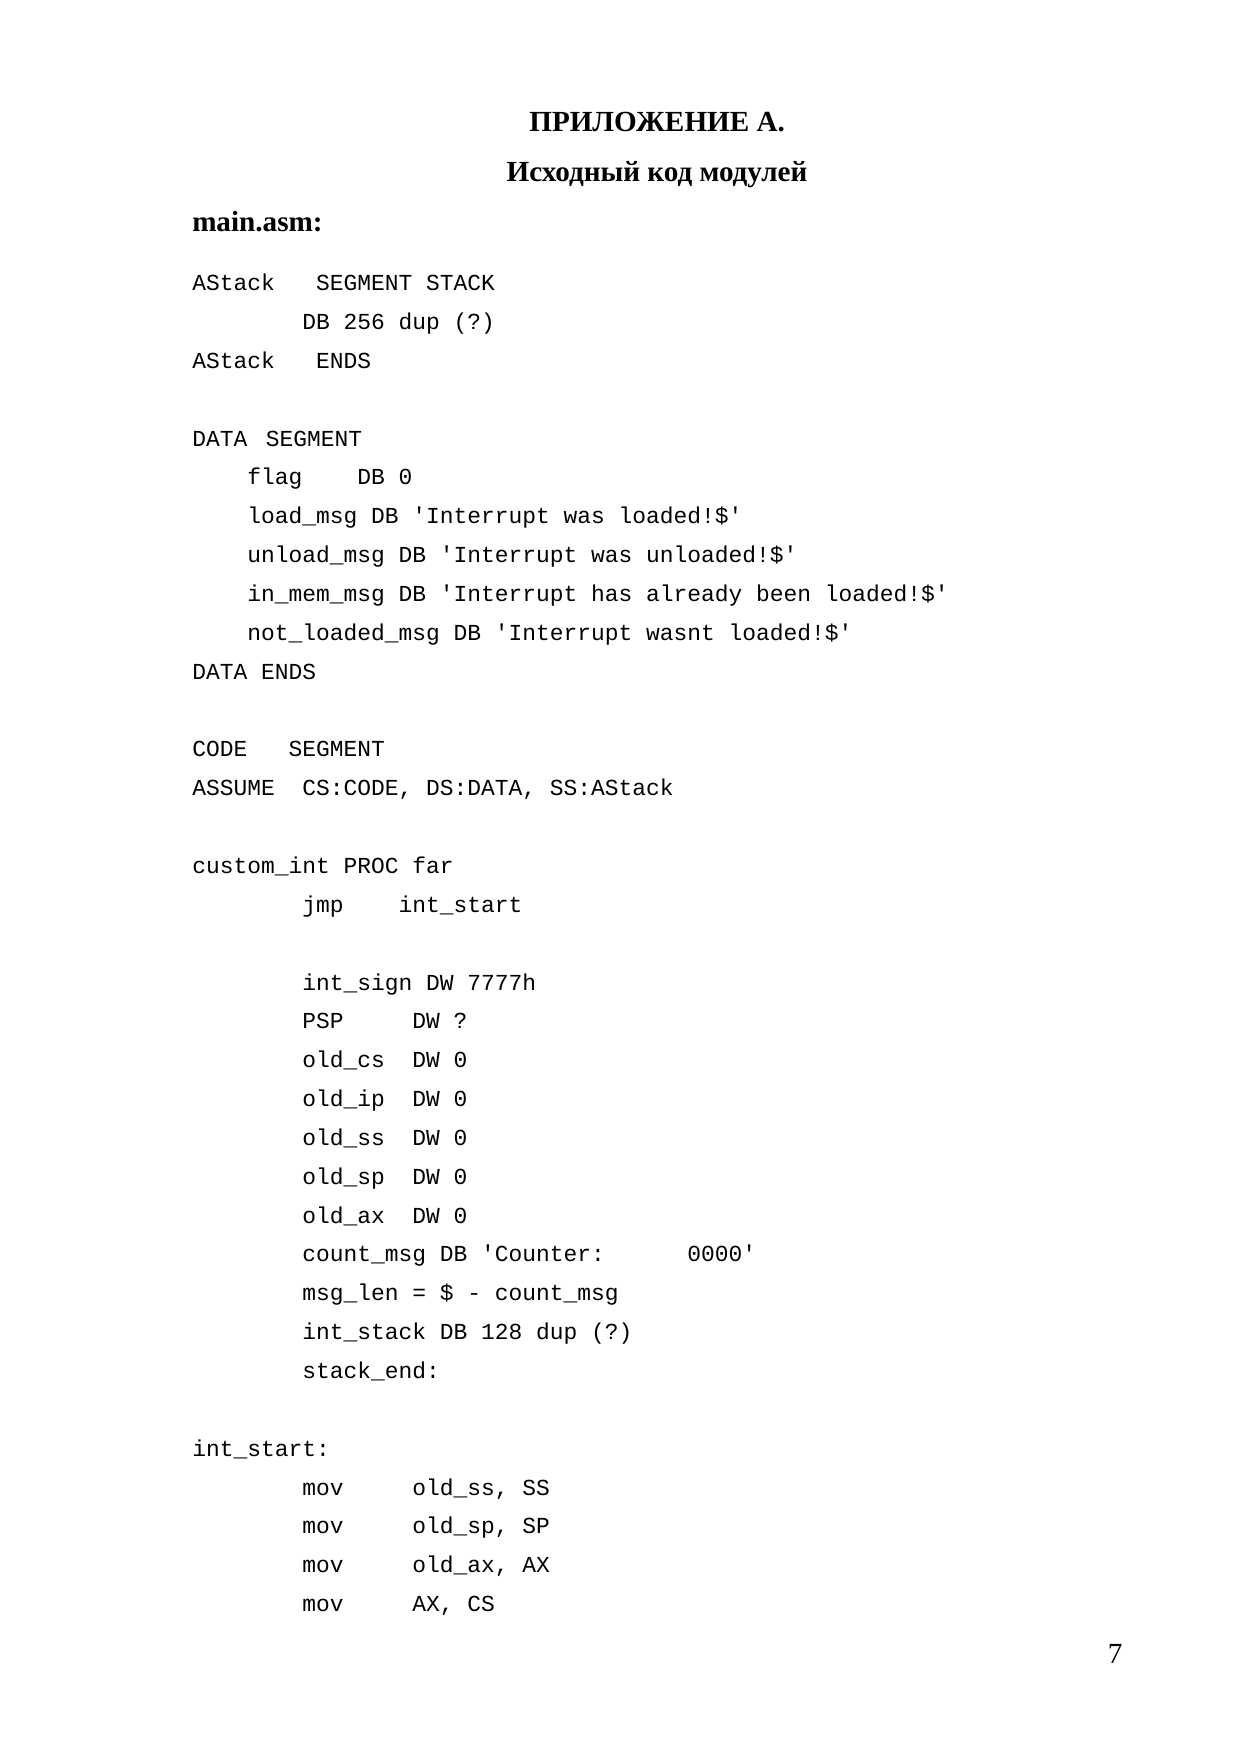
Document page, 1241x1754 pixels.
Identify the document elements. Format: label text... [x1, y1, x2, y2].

text old_ss DW 0 [118, 1126, 1122, 1152]
text DATA SEGMENT [118, 427, 1122, 453]
text in_mem_msg DB 'Interrupt has already been loaded!$' [118, 582, 1122, 608]
text mov AX, CS [118, 1592, 1122, 1618]
text ASSUME CS:CODE, DS:DATA, SS:AStack [118, 777, 1122, 802]
text Исходный код модулей [118, 154, 1122, 188]
text ПРИЛОЖЕНИЕ А. [118, 104, 1122, 137]
text mov old_sp, SP [118, 1515, 1122, 1541]
text old_ax DW 0 [118, 1204, 1122, 1230]
text DB 256 dup (?) [118, 310, 1122, 336]
text CODE SEGMENT [118, 738, 1122, 764]
text DATA ENDS [118, 660, 1122, 686]
text mov old_ax, AX [118, 1554, 1122, 1579]
text load_msg DB 'Interrupt was loaded!$' [118, 504, 1122, 531]
text count_msg DB 'Counter: 0000' [118, 1243, 1122, 1269]
text not_loaded_msg DB 'Interrupt wasnt loaded!$' [118, 621, 1122, 647]
text AStack SEGMENT STACK [118, 271, 1122, 297]
text int_sign DW 7777h [118, 971, 1122, 997]
text stack_end: [118, 1359, 1122, 1385]
text main.asm: [118, 204, 1122, 238]
text old_ip DW 0 [118, 1087, 1122, 1113]
text PSP DW ? [118, 1010, 1122, 1036]
text old_sp DW 0 [118, 1165, 1122, 1191]
text AStack ENDS [118, 349, 1122, 375]
text msg_len = $ - count_msg [118, 1282, 1122, 1308]
text jmp int_start [118, 893, 1122, 919]
text custom_int PROC far [118, 854, 1122, 880]
text int_start: [118, 1437, 1122, 1463]
text old_cs DW 0 [118, 1048, 1122, 1074]
text unload_msg DB 'Interrupt was unloaded!$' [118, 543, 1122, 569]
text int_stack DB 128 dup (?) [118, 1321, 1122, 1346]
text flag DB 0 [118, 466, 1122, 492]
text mov old_ss, SS [118, 1476, 1122, 1502]
